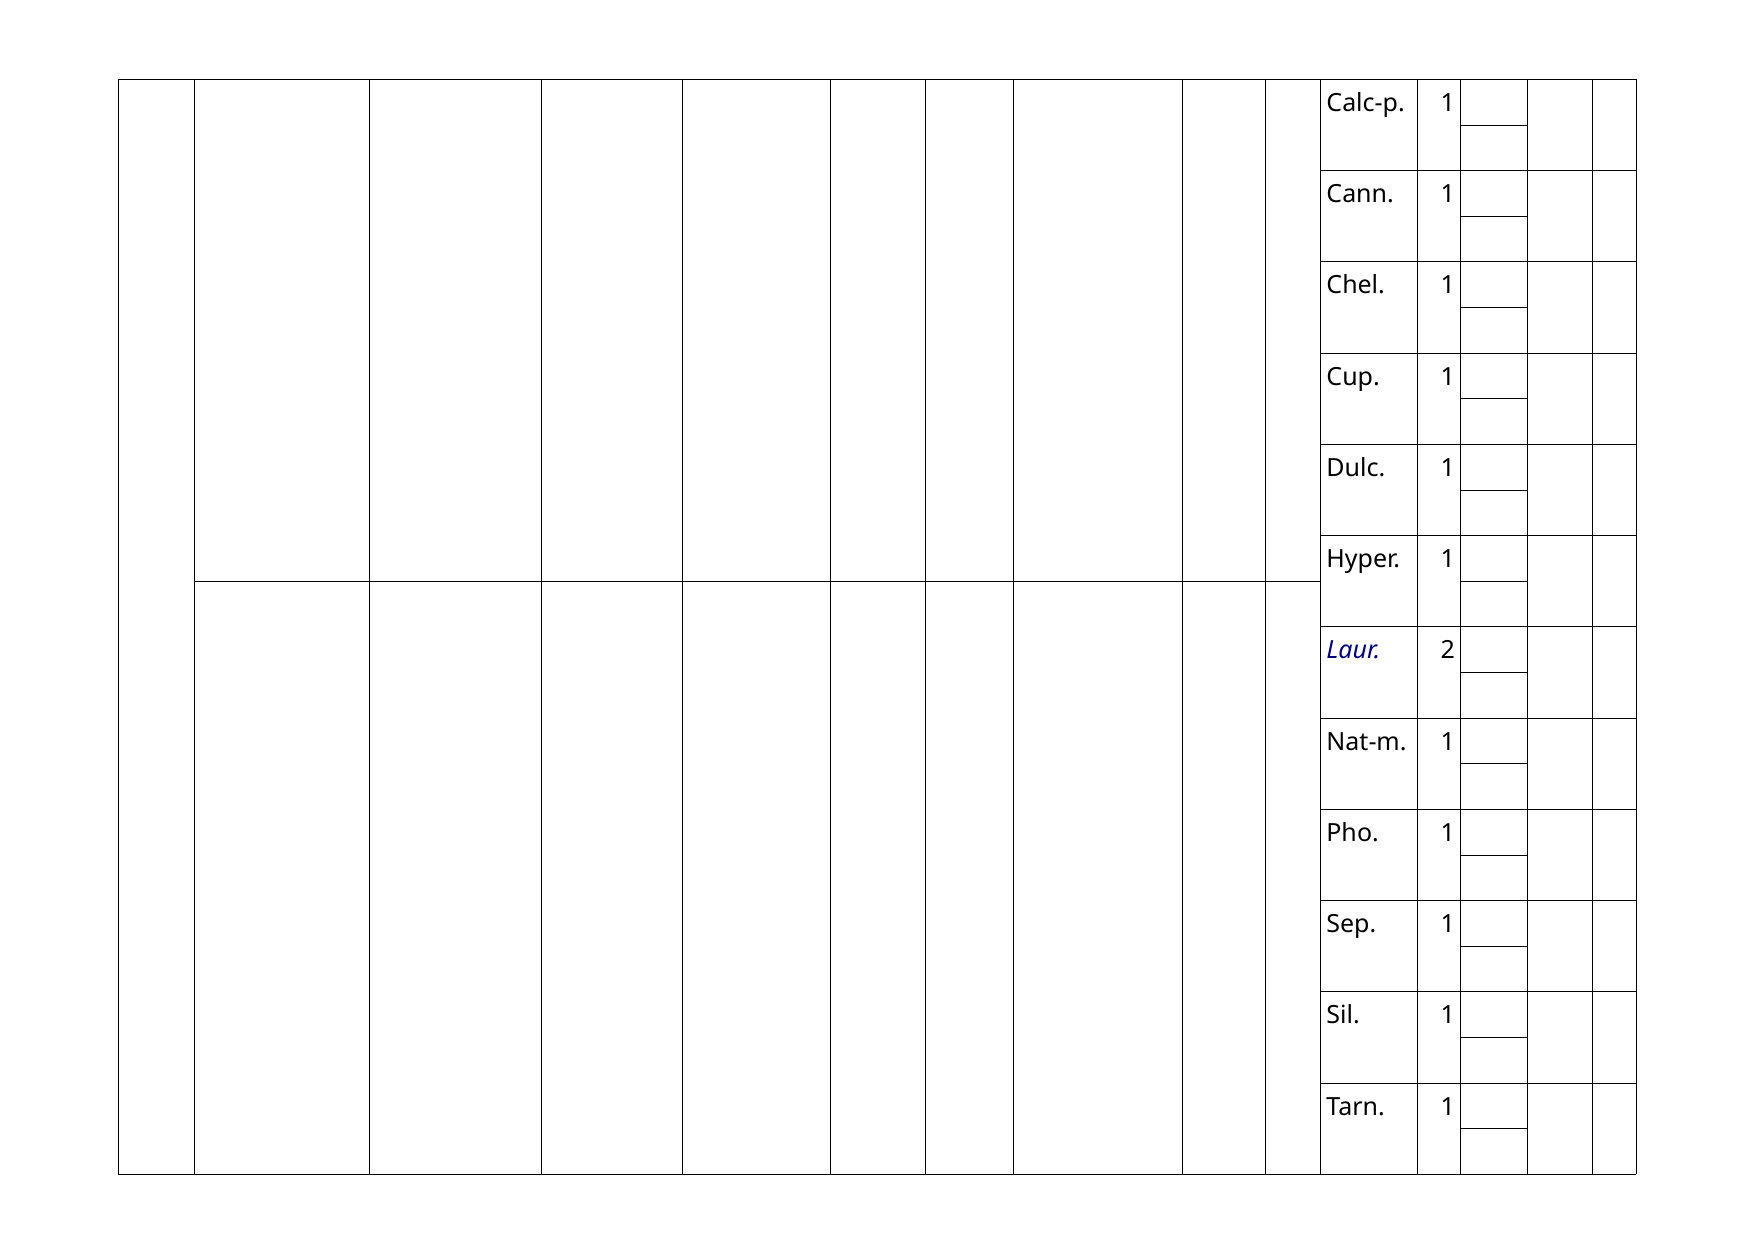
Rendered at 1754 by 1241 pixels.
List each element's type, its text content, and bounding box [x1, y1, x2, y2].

table_cell [1528, 719, 1592, 809]
table_cell Chel. [1321, 262, 1417, 353]
table_cell [1593, 1084, 1636, 1174]
table_cell [683, 80, 830, 581]
table_cell 1 [1418, 1084, 1460, 1174]
table_cell [1461, 445, 1527, 489]
table_cell Calc-p. [1321, 80, 1417, 170]
table_cell [926, 582, 1013, 1174]
table_cell [1461, 582, 1527, 626]
table_cell [1528, 992, 1592, 1083]
table_cell [1461, 1129, 1527, 1174]
table_cell [1266, 80, 1320, 581]
table_cell Dulc. [1321, 445, 1417, 535]
table_cell [195, 80, 369, 581]
table_cell [1183, 582, 1265, 1174]
table_cell 1 [1418, 445, 1460, 535]
table_cell Laur. [1321, 627, 1417, 718]
table_cell [1014, 80, 1182, 581]
table_cell [831, 80, 925, 581]
table_cell [1183, 80, 1265, 581]
table_cell [1461, 947, 1527, 991]
table_cell Nat-m. [1321, 719, 1417, 809]
table_cell [1593, 627, 1636, 718]
table_cell Hyper. [1321, 536, 1417, 626]
table_cell [1014, 582, 1182, 1174]
table_cell [1593, 354, 1636, 444]
table_cell [370, 582, 541, 1174]
table_cell [1461, 217, 1527, 261]
table_cell [1593, 719, 1636, 809]
table_cell [1461, 673, 1527, 718]
table_cell [1461, 399, 1527, 444]
table_cell [542, 80, 682, 581]
table_cell [1461, 810, 1527, 854]
table_cell [1461, 126, 1527, 170]
table_cell Sil. [1321, 992, 1417, 1083]
table_cell [542, 582, 682, 1174]
table_cell [1461, 764, 1527, 809]
table_cell [1593, 445, 1636, 535]
table_cell [1461, 992, 1527, 1037]
table_cell [1461, 171, 1527, 216]
table_cell [370, 80, 541, 581]
table_cell [1593, 810, 1636, 900]
table_cell [926, 80, 1013, 581]
table_cell 1 [1418, 80, 1460, 170]
table_cell [1528, 627, 1592, 718]
table_cell [1461, 1084, 1527, 1128]
table_cell [1461, 719, 1527, 763]
table_cell [1528, 810, 1592, 900]
table_cell [1528, 354, 1592, 444]
table_cell [1528, 80, 1592, 170]
table_cell [1593, 901, 1636, 991]
table_cell [1461, 308, 1527, 353]
table_cell Cup. [1321, 354, 1417, 444]
table_cell [1528, 901, 1592, 991]
table_cell [1593, 171, 1636, 261]
table_cell [683, 582, 830, 1174]
table_cell 1 [1418, 810, 1460, 900]
table_cell Sep. [1321, 901, 1417, 991]
table_cell [1461, 627, 1527, 672]
table_cell [831, 582, 925, 1174]
table_cell [1461, 856, 1527, 900]
table_cell [1266, 582, 1320, 1174]
table_cell [1593, 536, 1636, 626]
table_cell [1461, 901, 1527, 946]
table_cell Cann. [1321, 171, 1417, 261]
table_cell [1528, 536, 1592, 626]
table_cell 2 [1418, 627, 1460, 718]
table_cell [1528, 445, 1592, 535]
table_cell [119, 80, 194, 1174]
table_cell 1 [1418, 719, 1460, 809]
table_cell Tarn. [1321, 1084, 1417, 1174]
table_cell 1 [1418, 262, 1460, 353]
table_cell 1 [1418, 536, 1460, 626]
table_cell 1 [1418, 171, 1460, 261]
table_cell 1 [1418, 992, 1460, 1083]
table_cell [1461, 80, 1527, 124]
table_cell [1593, 80, 1636, 170]
table_cell [1528, 1084, 1592, 1174]
table_cell [1461, 262, 1527, 307]
table_cell [195, 582, 369, 1174]
table_cell 1 [1418, 354, 1460, 444]
table_cell [1461, 536, 1527, 581]
table_cell [1528, 171, 1592, 261]
table_cell [1461, 354, 1527, 398]
table_cell Pho. [1321, 810, 1417, 900]
table_cell [1528, 262, 1592, 353]
table_cell [1593, 262, 1636, 353]
table_cell 1 [1418, 901, 1460, 991]
table_cell [1461, 1038, 1527, 1083]
table_cell [1461, 491, 1527, 535]
table_cell [1593, 992, 1636, 1083]
